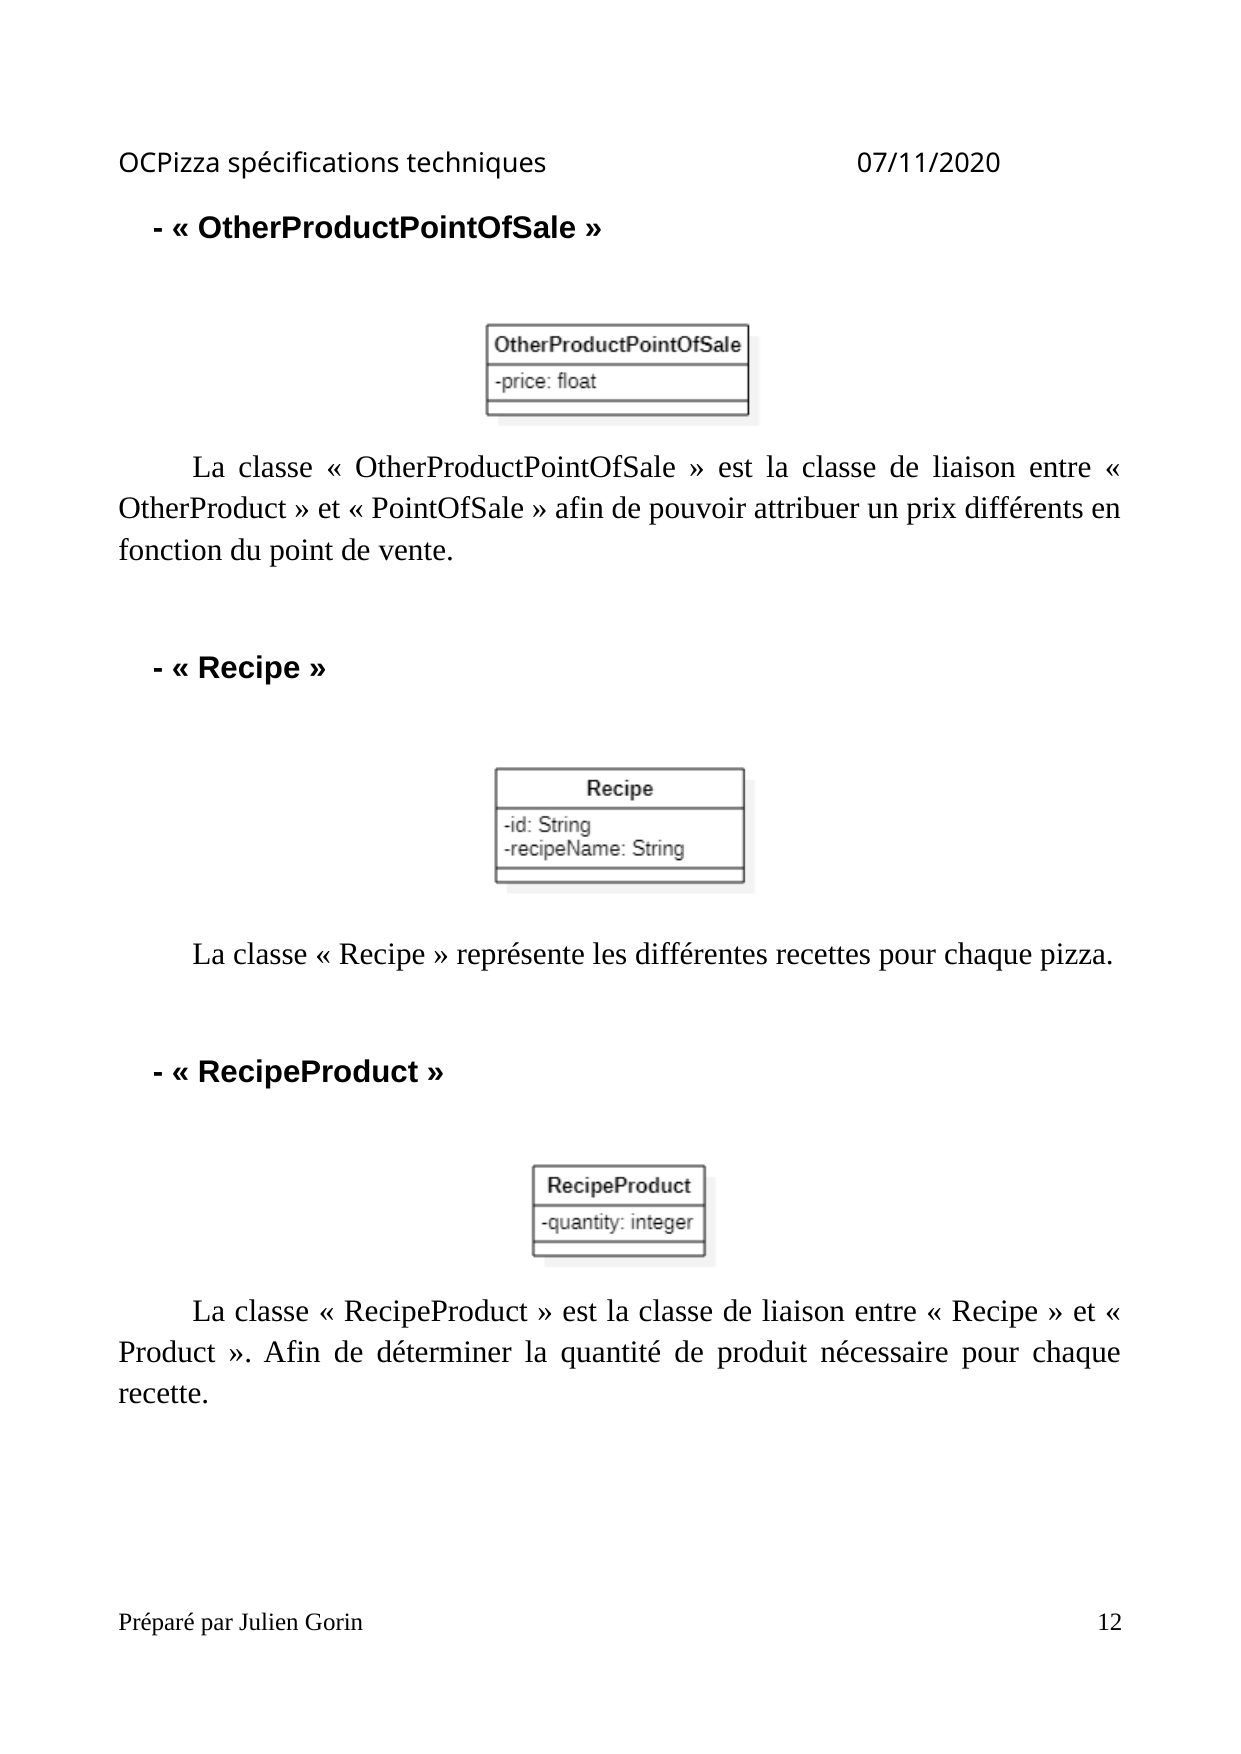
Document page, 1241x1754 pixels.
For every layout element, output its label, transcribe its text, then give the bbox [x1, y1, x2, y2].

text La classe « RecipeProduct » est la classe de liaison entre « Recipe » et « Product ». Afin de déterminer la quantité de produit nécessaire pour chaque recette. [118, 1292, 1122, 1411]
text La classe « OtherProductPointOfSale » est la classe de liaison entre « OtherProduct » et « PointOfSale » afin de pouvoir attribuer un prix différents en fonction du point de vente. [118, 448, 1122, 567]
picture [518, 1149, 722, 1275]
picture [467, 305, 773, 445]
picture [476, 745, 764, 911]
subtitle - « Recipe » [118, 649, 1122, 685]
text La classe « Recipe » représente les différentes recettes pour chaque pizza. [118, 935, 1122, 971]
subtitle - « OtherProductPointOfSale » [118, 209, 1122, 245]
subtitle - « RecipeProduct » [118, 1053, 1122, 1089]
